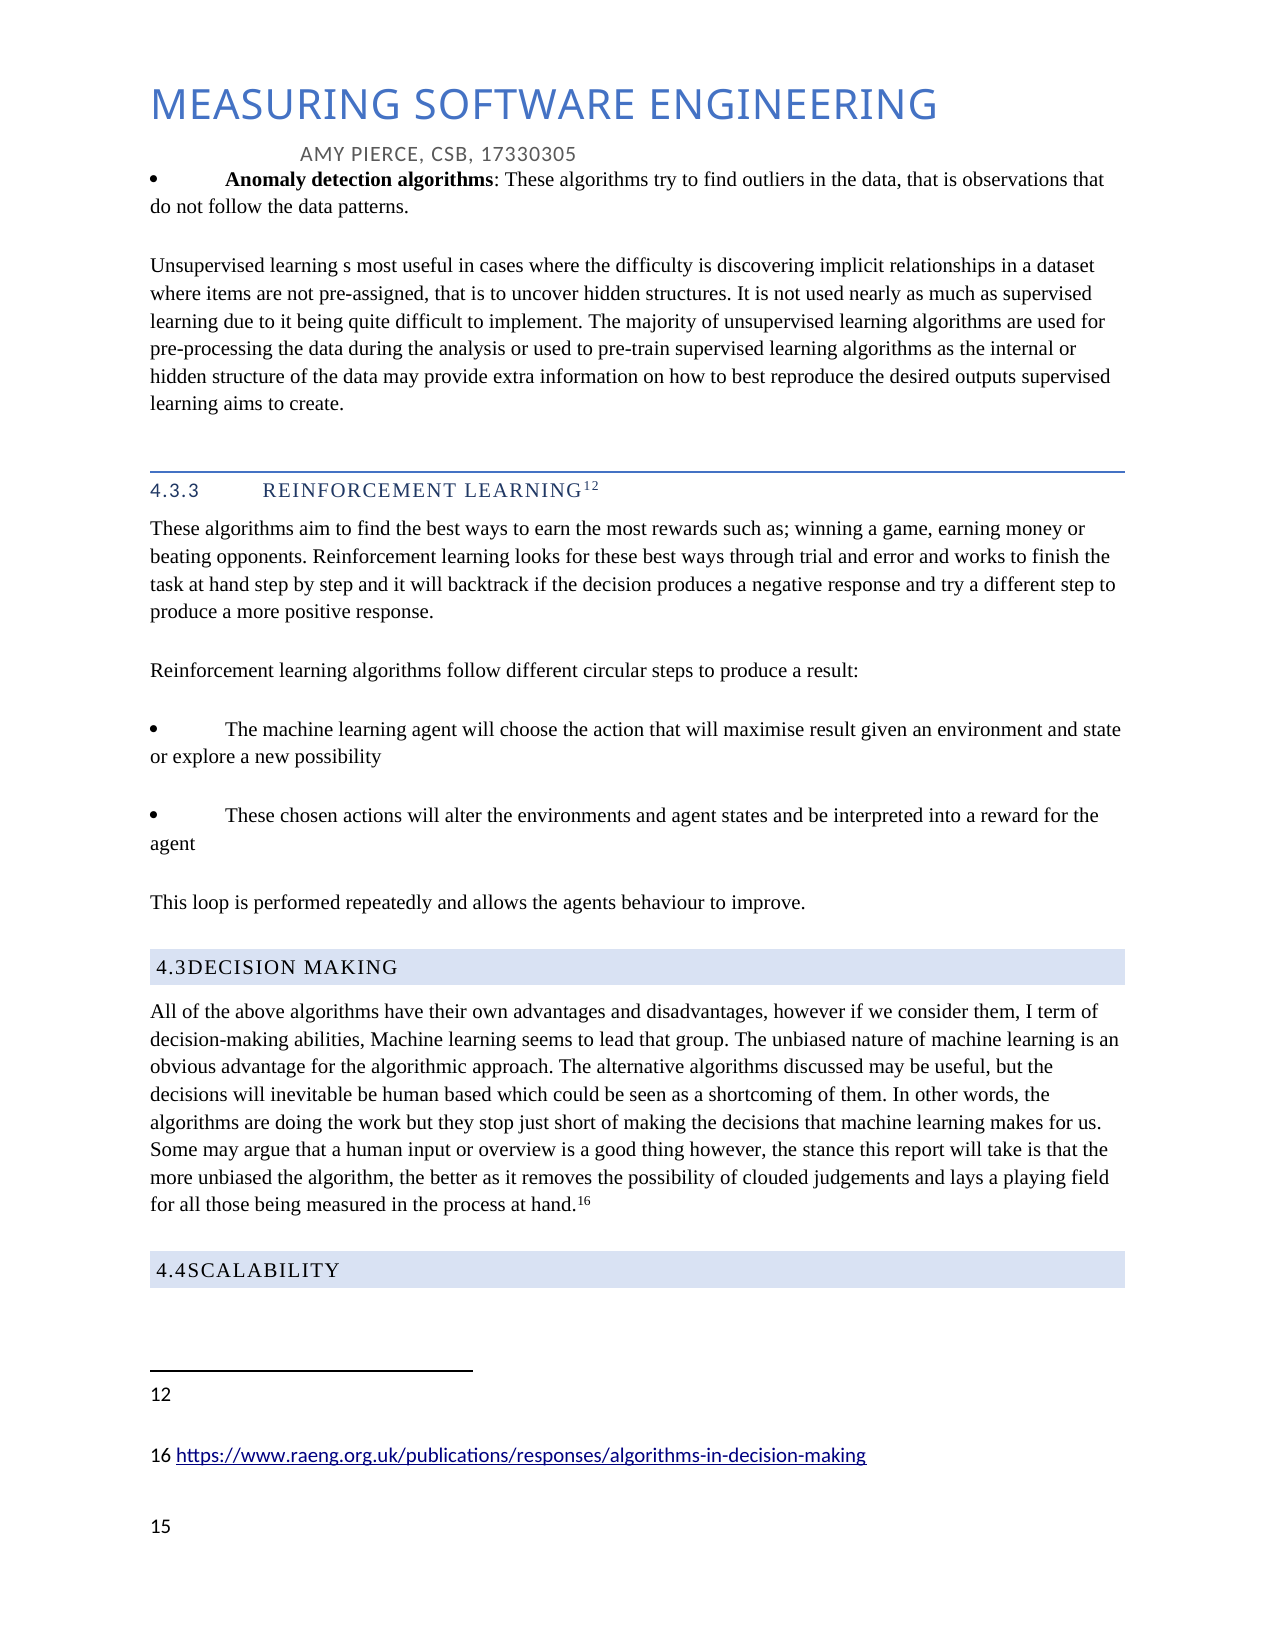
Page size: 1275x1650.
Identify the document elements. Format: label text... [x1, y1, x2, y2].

subtitle Reinforcement learning [150, 473, 1125, 502]
list The machine learning agent will choose the action that will maximise result given an environment and state or explore a new possibility [150, 717, 1125, 768]
text All of the above algorithms have their own advantages and disadvantages, however if we consider them, I term of decision-making abilities, Machine learning seems to lead that group. The unbiased nature of machine learning is an obvious advantage for the algorithmic approach. The alternative algorithms discussed may be useful, but the decisions will inevitable be human based which could be seen as a shortcoming of them. In other words, the algorithms are doing the work but they stop just short of making the decisions that machine learning makes for us. Some may argue that a human input or overview is a good thing however, the stance this report will take is that the more unbiased the algorithm, the better as it removes the possibility of clouded judgements and lays a playing field for all those being measured in the process at hand. [150, 999, 1125, 1216]
subtitle Decision making [156, 955, 1119, 979]
text These algorithms aim to find the best ways to earn the most rewards such as; winning a game, earning money or beating opponents. Reinforcement learning looks for these best ways through trial and error and works to finish the task at hand step by step and it will backtrack if the decision produces a negative response and try a different step to produce a more positive response. [150, 516, 1125, 623]
list These chosen actions will alter the environments and agent states and be interpreted into a reward for the agent [150, 803, 1125, 855]
text https://www.raeng.org.uk/publications/responses/algorithms-in-decision-making [150, 1442, 1125, 1467]
subtitle Scalability [156, 1258, 1119, 1282]
text Unsupervised learning s most useful in cases where the difficulty is discovering implicit relationships in a dataset where items are not pre-assigned, that is to uncover hidden structures. It is not used nearly as much as supervised learning due to it being quite difficult to implement. The majority of unsupervised learning algorithms are used for pre-processing the data during the analysis or used to pre-train supervised learning algorithms as the internal or hidden structure of the data may provide extra information on how to best reproduce the desired outputs supervised learning aims to create. [150, 253, 1125, 415]
list Anomaly detection algorithms: These algorithms try to find outliers in the data, that is observations that do not follow the data patterns. [150, 167, 1125, 218]
text This loop is performed repeatedly and allows the agents behaviour to improve. [150, 890, 1125, 914]
text Reinforcement learning algorithms follow different circular steps to produce a result: [150, 658, 1125, 682]
